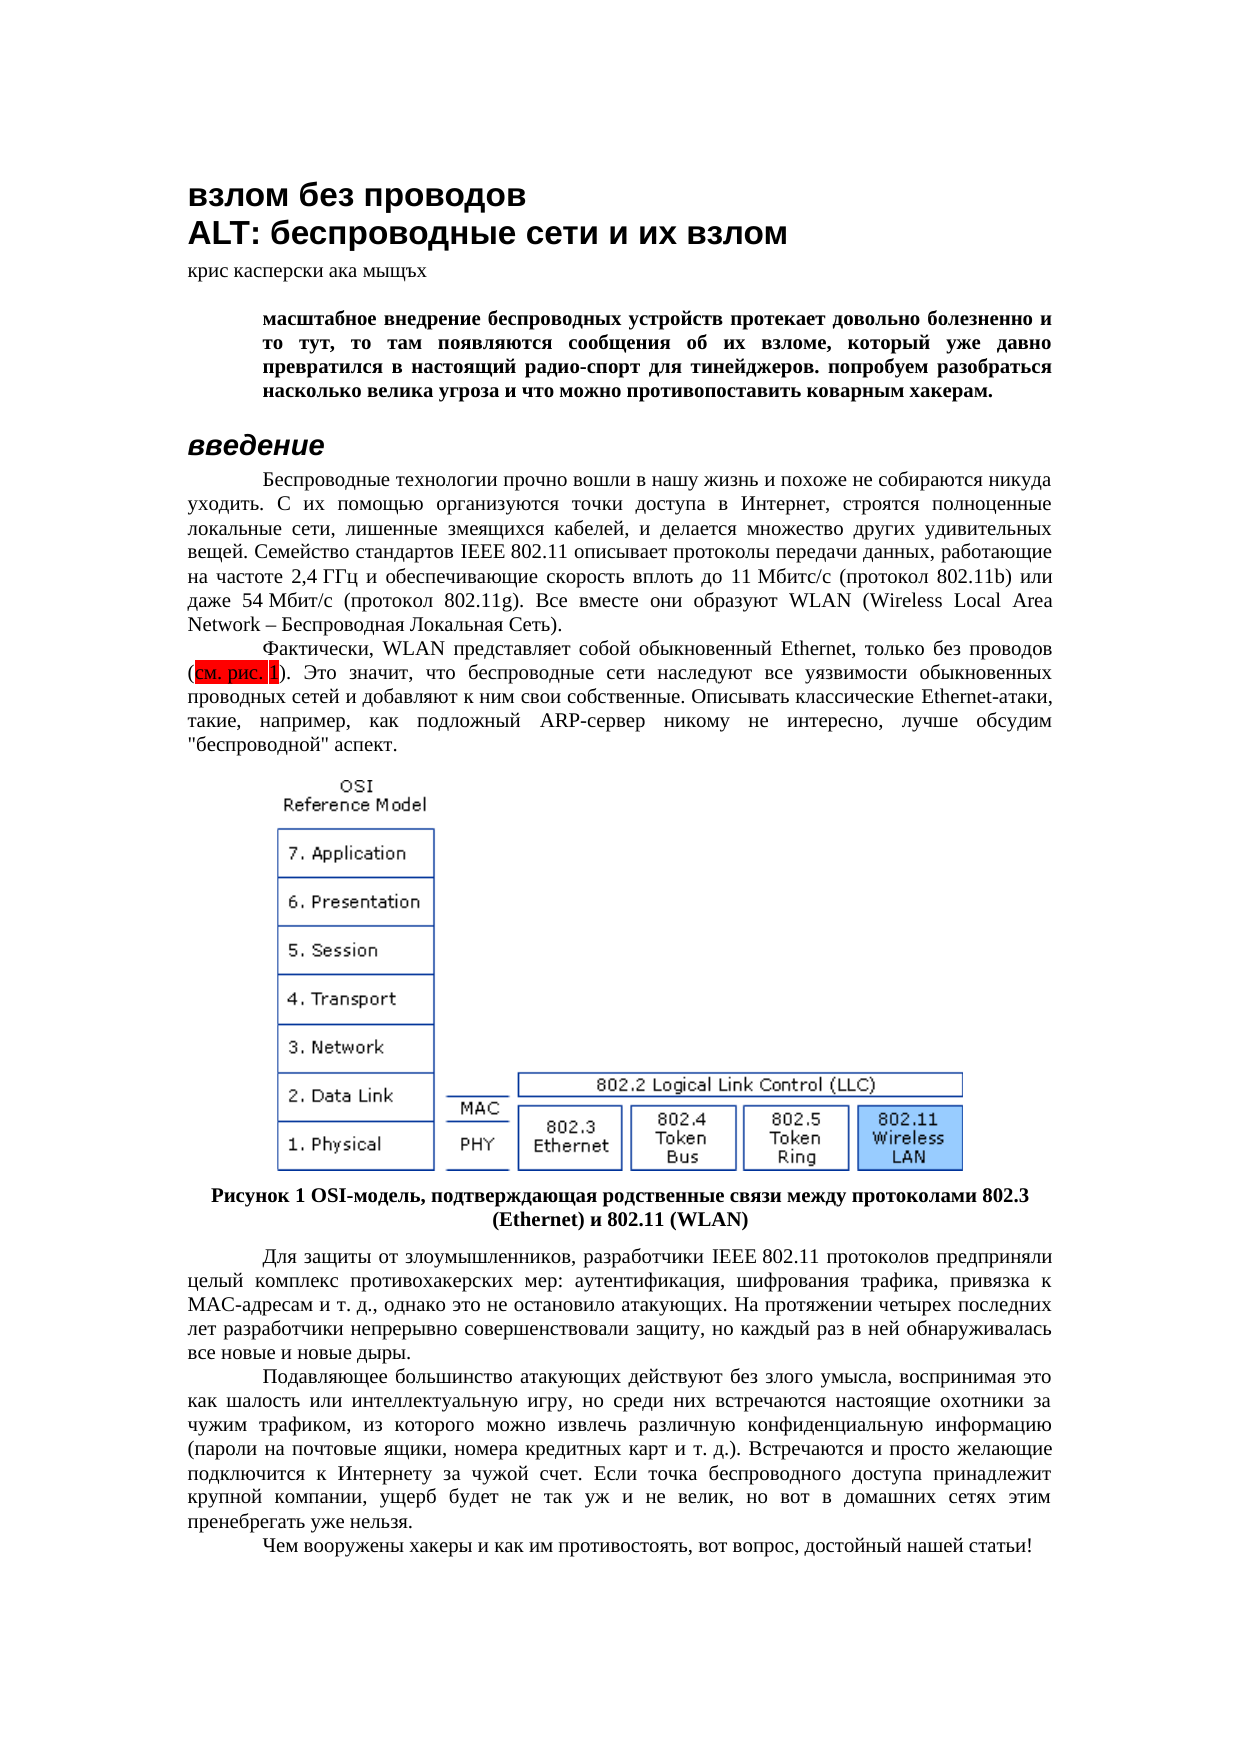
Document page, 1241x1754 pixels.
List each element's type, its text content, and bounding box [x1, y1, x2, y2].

text крис касперски ака мыщъх [187, 258, 1053, 282]
subtitle взлом без проводов ALT: беспроводные сети и их взлом [187, 175, 1053, 252]
subtitle введение [187, 427, 1053, 461]
text Фактически, WLAN представляет собой обыкновенный Ethernet, только без проводов (см. рис. 1). Это значит, что беспроводные сети наследуют все уязвимости обыкновенных проводных сетей и добавляют к ним свои собственные. Описывать классические Ethernet-атаки, такие, например, как подложный ARP-сервер никому не интересно, лучше обсудим "беспроводной" аспект. [187, 636, 1053, 756]
text Чем вооружены хакеры и как им противостоять, вот вопрос, достойный нашей статьи! [187, 1533, 1053, 1557]
text Для защиты от злоумышленников, разработчики IEEE 802.11 протоколов предприняли целый комплекс противохакерских мер: аутентификация, шифрования трафика, привязка к MAC-адресам и т. д., однако это не остановило атакующих. На протяжении четырех последних лет разработчики непрерывно совершенствовали защиту, но каждый раз в ней обнаруживалась все новые и новые дыры. [187, 1244, 1053, 1364]
text масштабное внедрение беспроводных устройств протекает довольно болезненно и то тут, то там появляются сообщения об их взломе, который уже давно превратился в настоящий радио-спорт для тинейджеров. попробуем разобраться насколько велика угроза и что можно противопоставить коварным хакерам. [262, 306, 1053, 402]
picture [277, 780, 963, 1171]
text Рисунок 1 OSI-модель, подтверждающая родственные связи между протоколами 802.3 (Ethernet) и 802.11 (WLAN) [187, 1183, 1053, 1231]
text Беспроводные технологии прочно вошли в нашу жизнь и похоже не собираются никуда уходить. С их помощью организуются точки доступа в Интернет, строятся полноценные локальные сети, лишенные змеящихся кабелей, и делается множество других удивительных вещей. Семейство стандартов IEEE 802.11 описывает протоколы передачи данных, работающие на частоте 2,4 ГГц и обеспечивающие скорость вплоть до 11 Мбитс/с (протокол 802.11b) или даже 54 Мбит/с (протокол 802.11g). Все вместе они образуют WLAN (Wireless Local Area Network – Беспроводная Локальная Сеть). [187, 467, 1053, 636]
text Подавляющее большинство атакующих действуют без злого умысла, воспринимая это как шалость или интеллектуальную игру, но среди них встречаются настоящие охотники за чужим трафиком, из которого можно извлечь различную конфиденциальную информацию (пароли на почтовые ящики, номера кредитных карт и т. д.). Встречаются и просто желающие подключится к Интернету за чужой счет. Если точка беспроводного доступа принадлежит крупной компании, ущерб будет не так уж и не велик, но вот в домашних сетях этим пренебрегать уже нельзя. [187, 1364, 1053, 1533]
